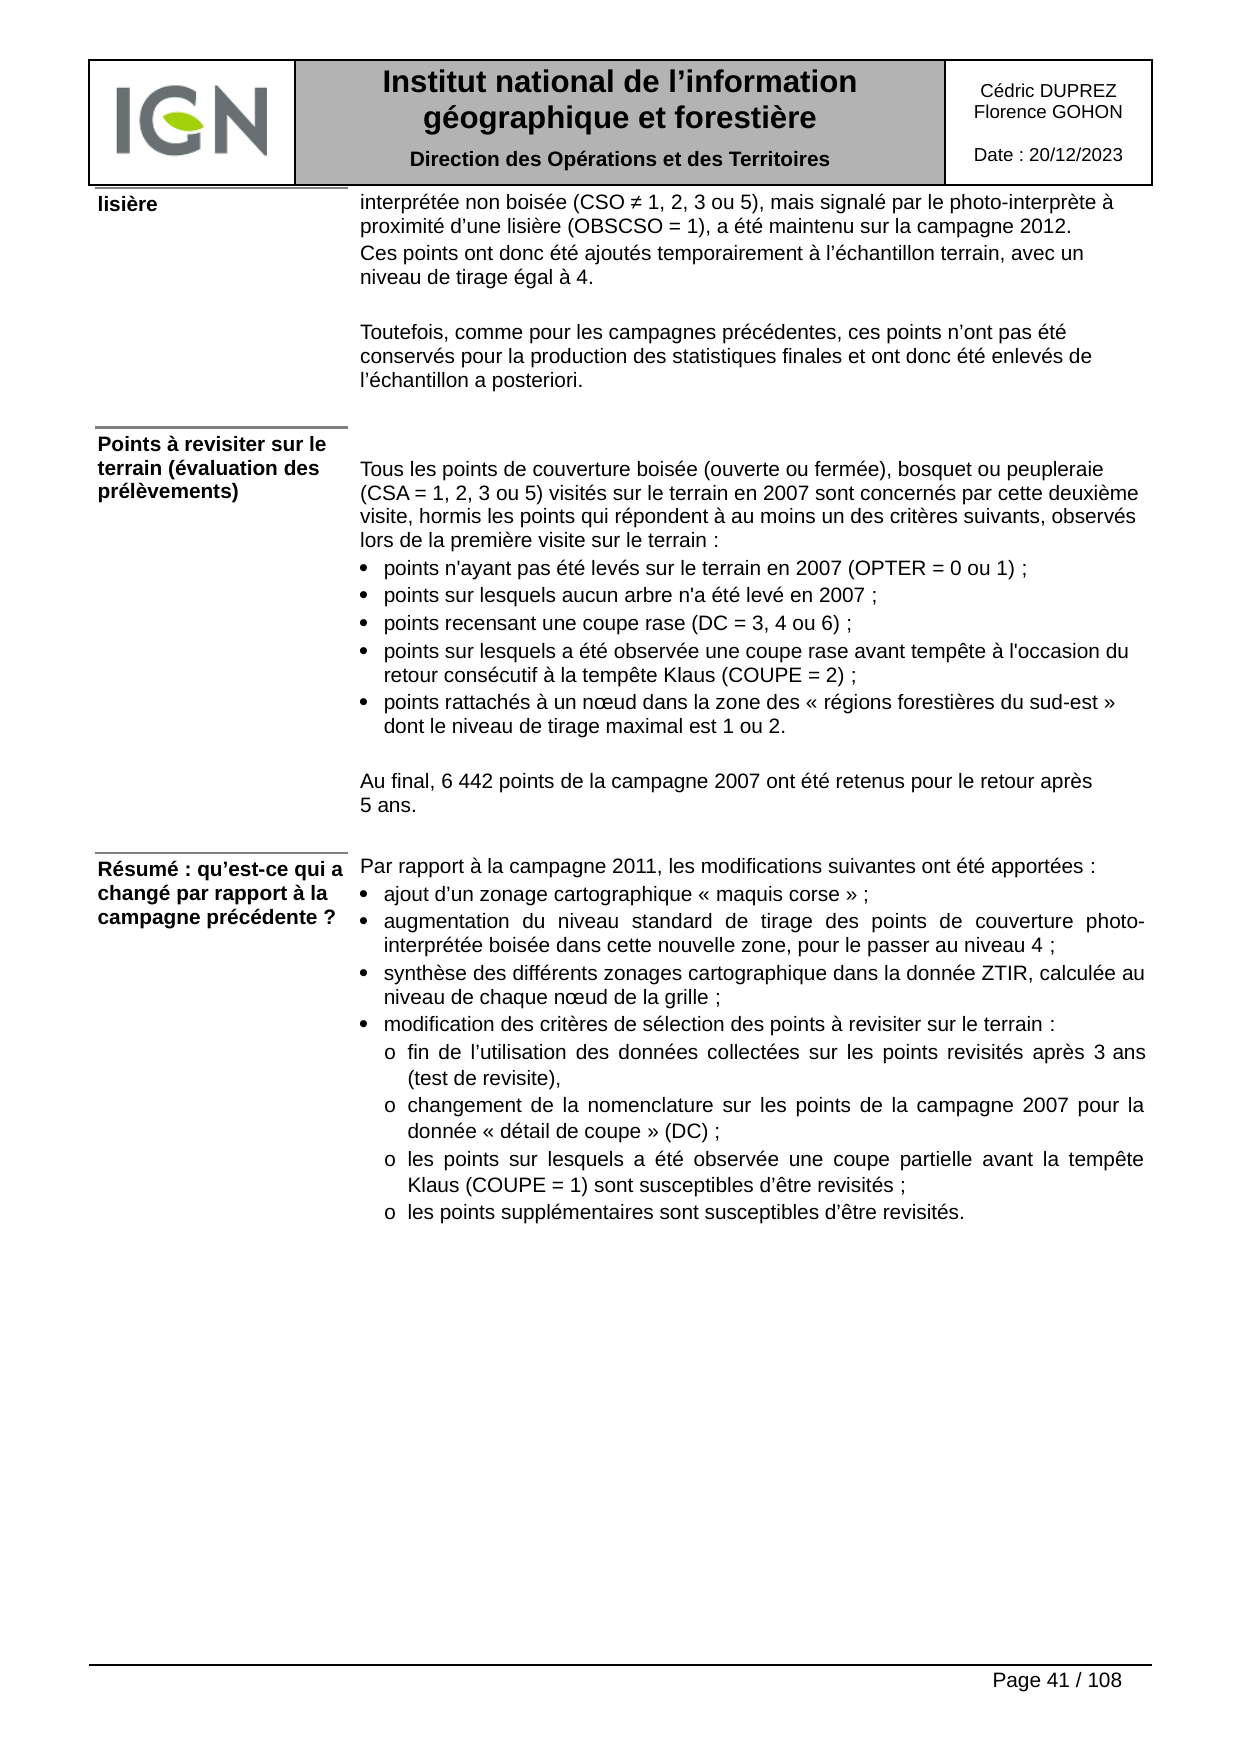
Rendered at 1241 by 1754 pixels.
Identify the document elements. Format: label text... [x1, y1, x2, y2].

table_cell Par rapport à la campagne 2011, les modifications suivantes ont été apportées : ajout d’un zonage cartographique « maquis corse » ; augmentation du niveau standard de tirage des points de couverture photo-interprétée boisée dans cette nouvelle zone, pour le passer au niveau 4 ; synthèse des différents zonages cartographique dans la donnée ZTIR, calculée au niveau de chaque nœud de la grille ; modification des critères de sélection des points à revisiter sur le terrain : fin de l’utilisation des données collectées sur les points revisités après 3 ans (test de revisite), changement de la nomenclature sur les points de la campagne 2007 pour la donnée « détail de coupe » (DC) ; les points sur lesquels a été observée une coupe partielle avant la tempête Klaus (COUPE = 1) sont susceptibles d’être revisités ; les points supplémentaires sont susceptibles d’être revisités. [354, 851, 1152, 1259]
picture [91, 62, 293, 180]
table_cell interprétée non boisée (CSO ≠ 1, 2, 3 ou 5), mais signalé par le photo-interprète à proximité d’une lisière (OBSCSO = 1), a été maintenu sur la campagne 2012. Ces points ont donc été ajoutés temporairement à l’échantillon terrain, avec un niveau de tirage égal à 4. Toutefois, comme pour les campagnes précédentes, ces points n’ont pas été conservés pour la production des statistiques finales et ont donc été enlevés de l’échantillon a posteriori. [354, 186, 1152, 425]
table_cell Tous les points de couverture boisée (ouverte ou fermée), bosquet ou peupleraie (CSA = 1, 2, 3 ou 5) visités sur le terrain en 2007 sont concernés par cette deuxième visite, hormis les points qui répondent à au moins un des critères suivants, observés lors de la première visite sur le terrain : points n'ayant pas été levés sur le terrain en 2007 (OPTER = 0 ou 1) ; points sur lesquels aucun arbre n'a été levé en 2007 ; points recensant une coupe rase (DC = 3, 4 ou 6) ; points sur lesquels a été observée une coupe rase avant tempête à l'occasion du retour consécutif à la tempête Klaus (COUPE = 2) ; points rattachés à un nœud dans la zone des « régions forestières du sud-est » dont le niveau de tirage maximal est 1 ou 2. Au final, 6 442 points de la campagne 2007 ont été retenus pour le retour après 5 ans. [354, 425, 1152, 851]
table_cell lisière [89, 186, 354, 425]
table_cell Résumé : qu’est-ce qui a changé par rapport à la campagne précédente ? [89, 851, 354, 1259]
table_cell Points à revisiter sur le terrain (évaluation des prélèvements) [89, 425, 354, 851]
